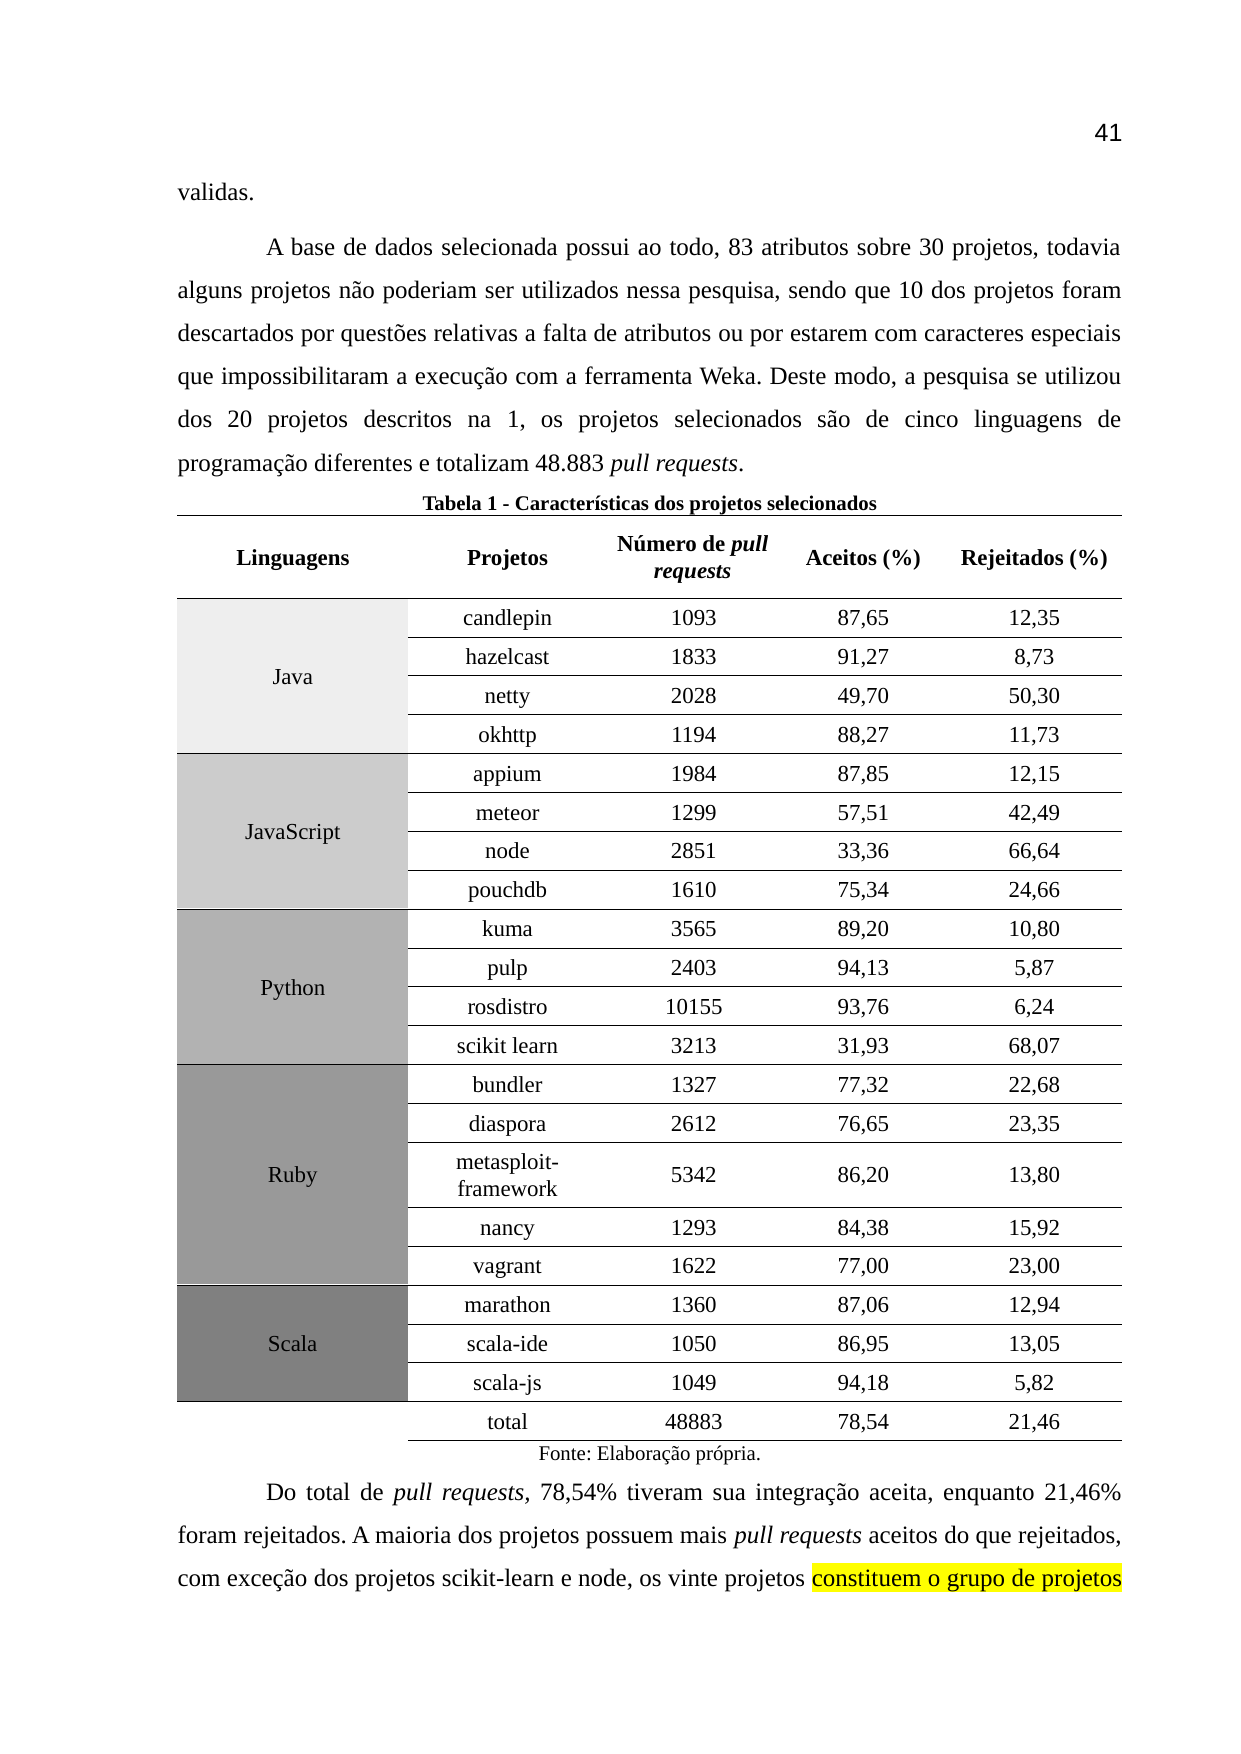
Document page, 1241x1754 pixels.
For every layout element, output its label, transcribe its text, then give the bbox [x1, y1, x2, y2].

table_cell metasploit-framework [408, 1143, 607, 1207]
table_cell 86,20 [780, 1143, 946, 1207]
table_cell 1360 [607, 1286, 780, 1323]
table_cell 87,06 [780, 1286, 946, 1323]
table_cell Java [177, 599, 408, 753]
table_cell 1049 [607, 1363, 780, 1401]
table_cell [177, 1402, 408, 1440]
table_cell 91,27 [780, 638, 946, 675]
table_cell 24,66 [946, 871, 1122, 908]
table_cell Ruby [177, 1065, 408, 1284]
table_cell 1293 [607, 1208, 780, 1246]
table_cell 1327 [607, 1065, 780, 1103]
table_cell 23,35 [946, 1104, 1122, 1142]
table_cell 12,94 [946, 1286, 1122, 1323]
table_cell 75,34 [780, 871, 946, 908]
table_cell 2403 [607, 949, 780, 986]
table_cell bundler [408, 1065, 607, 1103]
text Fonte: Elaboração própria. [177, 1441, 1122, 1465]
text validas. [177, 177, 1122, 206]
table_cell hazelcast [408, 638, 607, 675]
table_cell 77,00 [780, 1247, 946, 1284]
table_cell 33,36 [780, 832, 946, 870]
table_cell 87,85 [780, 754, 946, 792]
table_cell kuma [408, 910, 607, 947]
table_cell appium [408, 754, 607, 792]
table_cell pouchdb [408, 871, 607, 908]
table_cell 22,68 [946, 1065, 1122, 1103]
table_header Projetos [408, 516, 607, 598]
table_cell 1610 [607, 871, 780, 908]
table_header Rejeitados (%) [946, 516, 1122, 598]
table_cell 23,00 [946, 1247, 1122, 1284]
table_cell 1622 [607, 1247, 780, 1284]
table_cell 8,73 [946, 638, 1122, 675]
table_cell 5,82 [946, 1363, 1122, 1401]
table_cell 94,18 [780, 1363, 946, 1401]
table_cell 93,76 [780, 987, 946, 1025]
table_cell Scala [177, 1286, 408, 1401]
table_cell 13,80 [946, 1143, 1122, 1207]
table_cell total [408, 1402, 607, 1440]
table_cell 77,32 [780, 1065, 946, 1103]
table_cell vagrant [408, 1247, 607, 1284]
table_cell 1299 [607, 793, 780, 831]
table_cell 50,30 [946, 676, 1122, 714]
table_cell 66,64 [946, 832, 1122, 870]
table_cell JavaScript [177, 754, 408, 908]
table_cell 3213 [607, 1026, 780, 1064]
table_cell 88,27 [780, 715, 946, 753]
table_cell 1194 [607, 715, 780, 753]
table_cell node [408, 832, 607, 870]
table_cell 13,05 [946, 1325, 1122, 1362]
table_cell 2028 [607, 676, 780, 714]
table_cell rosdistro [408, 987, 607, 1025]
table_cell 10155 [607, 987, 780, 1025]
table_header Aceitos (%) [780, 516, 946, 598]
table_cell 21,46 [946, 1402, 1122, 1440]
table_cell 12,35 [946, 599, 1122, 637]
table_cell 78,54 [780, 1402, 946, 1440]
table_cell okhttp [408, 715, 607, 753]
table_cell 94,13 [780, 949, 946, 986]
text Do total de pull requests, 78,54% tiveram sua integração aceita, enquanto 21,46% foram rejeitados. A maioria dos projetos possuem mais pull requests aceitos do que rejeitados, com exceção dos projetos scikit-learn e node, os vinte projetos constituem o grupo de projetos [177, 1477, 1122, 1592]
table_cell 3565 [607, 910, 780, 947]
table_cell 2612 [607, 1104, 780, 1142]
table_cell diaspora [408, 1104, 607, 1142]
table_cell netty [408, 676, 607, 714]
text Tabela 1 - Características dos projetos selecionados [177, 491, 1122, 515]
table_cell 87,65 [780, 599, 946, 637]
table_cell 6,24 [946, 987, 1122, 1025]
table_cell 89,20 [780, 910, 946, 947]
table_cell 5342 [607, 1143, 780, 1207]
table_cell 15,92 [946, 1208, 1122, 1246]
table_header Número de pull requests [607, 516, 780, 598]
table_cell scala-js [408, 1363, 607, 1401]
table_cell 1050 [607, 1325, 780, 1362]
table_cell 11,73 [946, 715, 1122, 753]
table_cell 1833 [607, 638, 780, 675]
table_cell 42,49 [946, 793, 1122, 831]
table_cell 49,70 [780, 676, 946, 714]
table_cell 57,51 [780, 793, 946, 831]
table_cell marathon [408, 1286, 607, 1323]
table_cell nancy [408, 1208, 607, 1246]
table_cell meteor [408, 793, 607, 831]
table_cell 12,15 [946, 754, 1122, 792]
table_cell 31,93 [780, 1026, 946, 1064]
table_cell 1093 [607, 599, 780, 637]
table_cell pulp [408, 949, 607, 986]
table_cell 5,87 [946, 949, 1122, 986]
table_header Linguagens [177, 516, 408, 598]
text A base de dados selecionada possui ao todo, 83 atributos sobre 30 projetos, todavia alguns projetos não poderiam ser utilizados nessa pesquisa, sendo que 10 dos projetos foram descartados por questões relativas a falta de atributos ou por estarem com caracteres especiais que impossibilitaram a execução com a ferramenta Weka. Deste modo, a pesquisa se utilizou dos 20 projetos descritos na Tabela 1, os projetos selecionados são de cinco linguagens de programação diferentes e totalizam 48.883 pull requests. [177, 232, 1122, 476]
table_cell Python [177, 910, 408, 1064]
table_cell candlepin [408, 599, 607, 637]
table_cell 2851 [607, 832, 780, 870]
table_cell 86,95 [780, 1325, 946, 1362]
table_cell 48883 [607, 1402, 780, 1440]
table_cell scikit learn [408, 1026, 607, 1064]
table_cell 68,07 [946, 1026, 1122, 1064]
table_cell 1984 [607, 754, 780, 792]
table_cell 76,65 [780, 1104, 946, 1142]
table_cell scala-ide [408, 1325, 607, 1362]
table_cell 10,80 [946, 910, 1122, 947]
table_cell 84,38 [780, 1208, 946, 1246]
